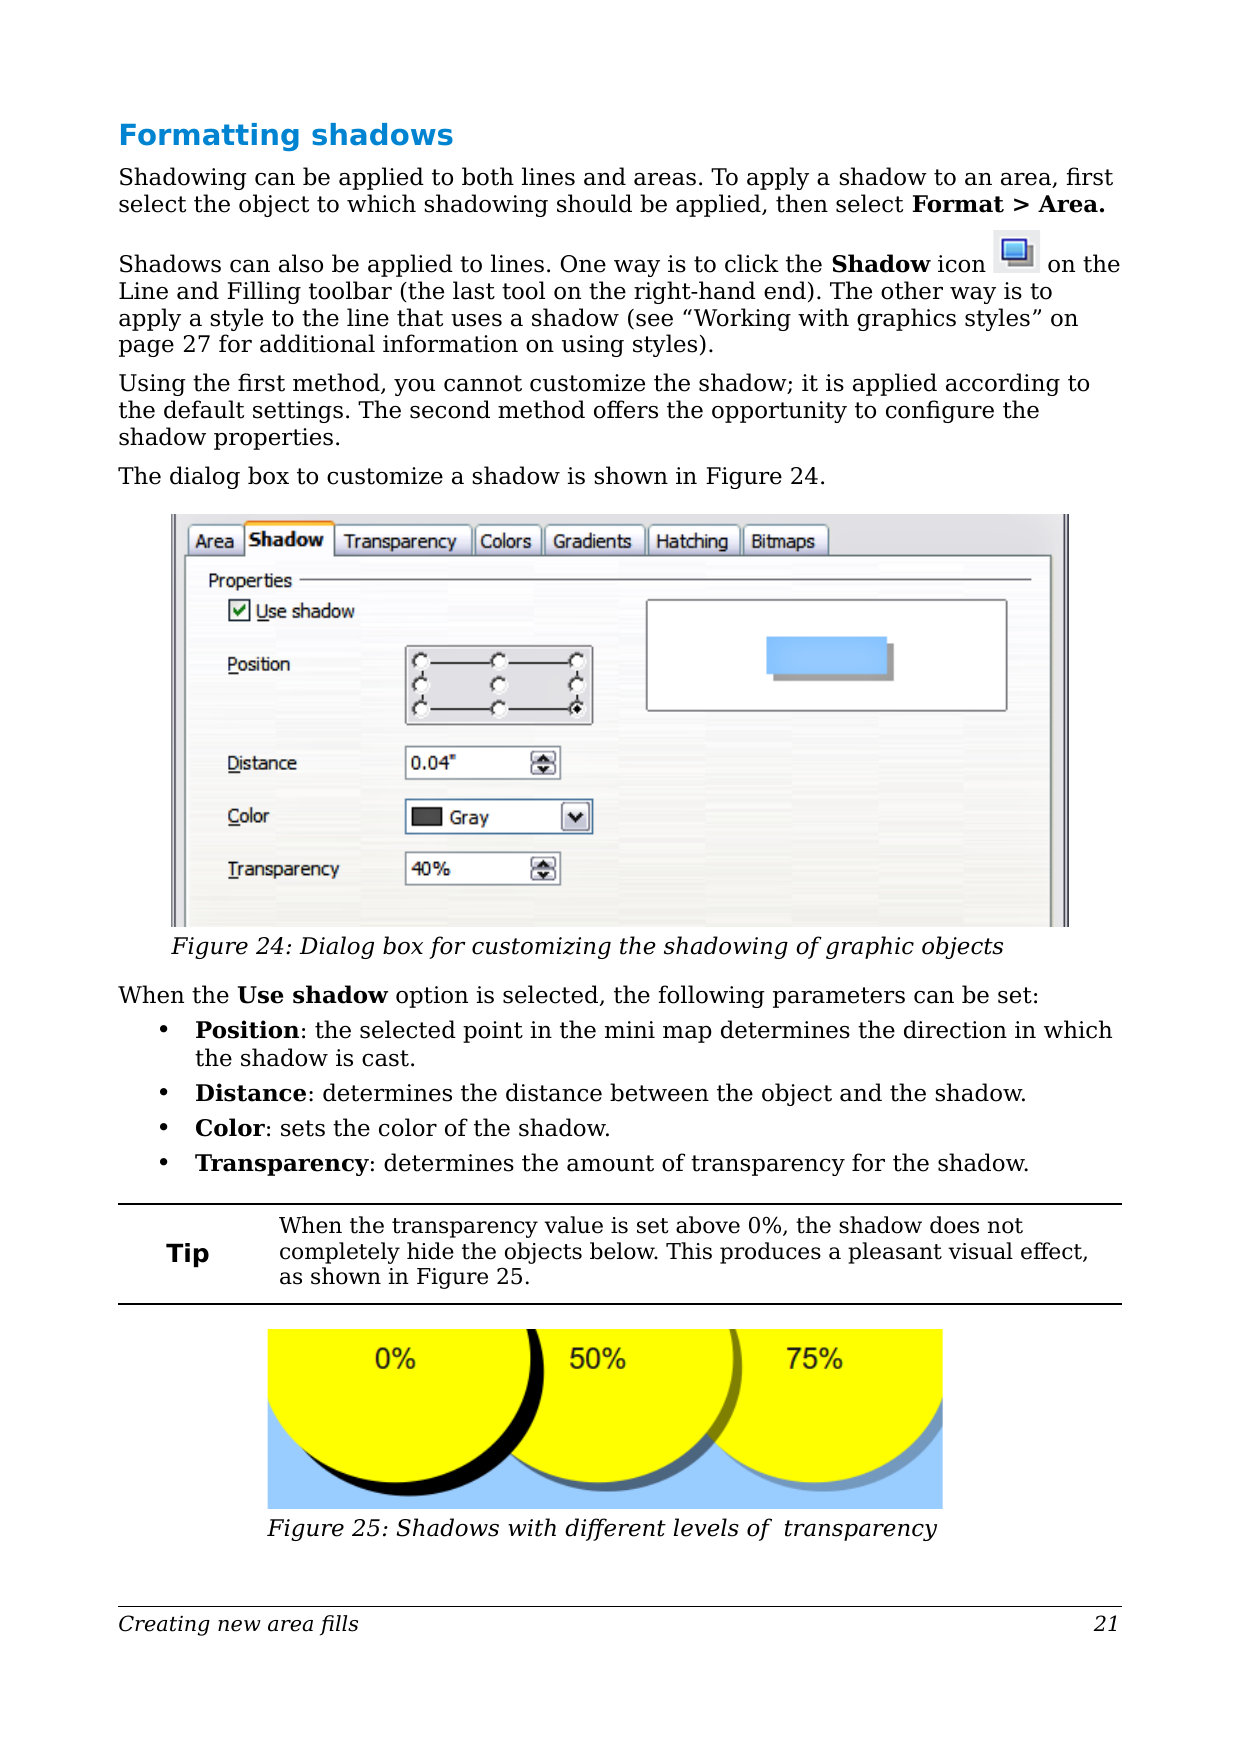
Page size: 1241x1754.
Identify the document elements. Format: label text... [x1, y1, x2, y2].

text Shadowing can be applied to both lines and areas. To apply a shadow to an area, first select the object to which shadowing should be applied, then select Format > Area. [118, 164, 1122, 218]
list When the Use shadow option is selected, the following parameters can be set: [118, 982, 1122, 1009]
subtitle Formatting shadows [118, 118, 1122, 152]
text The dialog box to customize a shadow is shown in Figure 24. [118, 463, 1122, 490]
list Position: the selected point in the mini map determines the direction in which the shadow is cast. [156, 1016, 1122, 1072]
picture [171, 514, 1069, 927]
picture [267, 1329, 943, 1509]
text Figure 25: Shadows with different levels of transparency [267, 1516, 973, 1542]
text Figure 24: Dialog box for customizing the shadowing of graphic objects [171, 933, 1069, 960]
table_header Tip [118, 1205, 257, 1303]
list Transparency: determines the amount of transparency for the shadow. [156, 1149, 1122, 1178]
table_header When the transparency value is set above 0%, the shadow does not completely hide the objects below. This produces a pleasant visual effect, as shown in Figure 25. [258, 1205, 1122, 1303]
picture [993, 230, 1040, 273]
text Shadows can also be applied to lines. One way is to click the Shadow icon on the Line and Filling toolbar (the last tool on the right-hand end). The other way is to apply a style to the line that uses a shadow (see “Working with graphics styles” on page 27 for additional information on using styles). [118, 231, 1122, 358]
list Color: sets the color of the shadow. [156, 1113, 1122, 1142]
text Using the first method, you cannot customize the shadow; it is applied according to the default settings. The second method offers the opportunity to configure the shadow properties. [118, 371, 1122, 451]
list Distance: determines the distance between the object and the shadow. [156, 1078, 1122, 1107]
